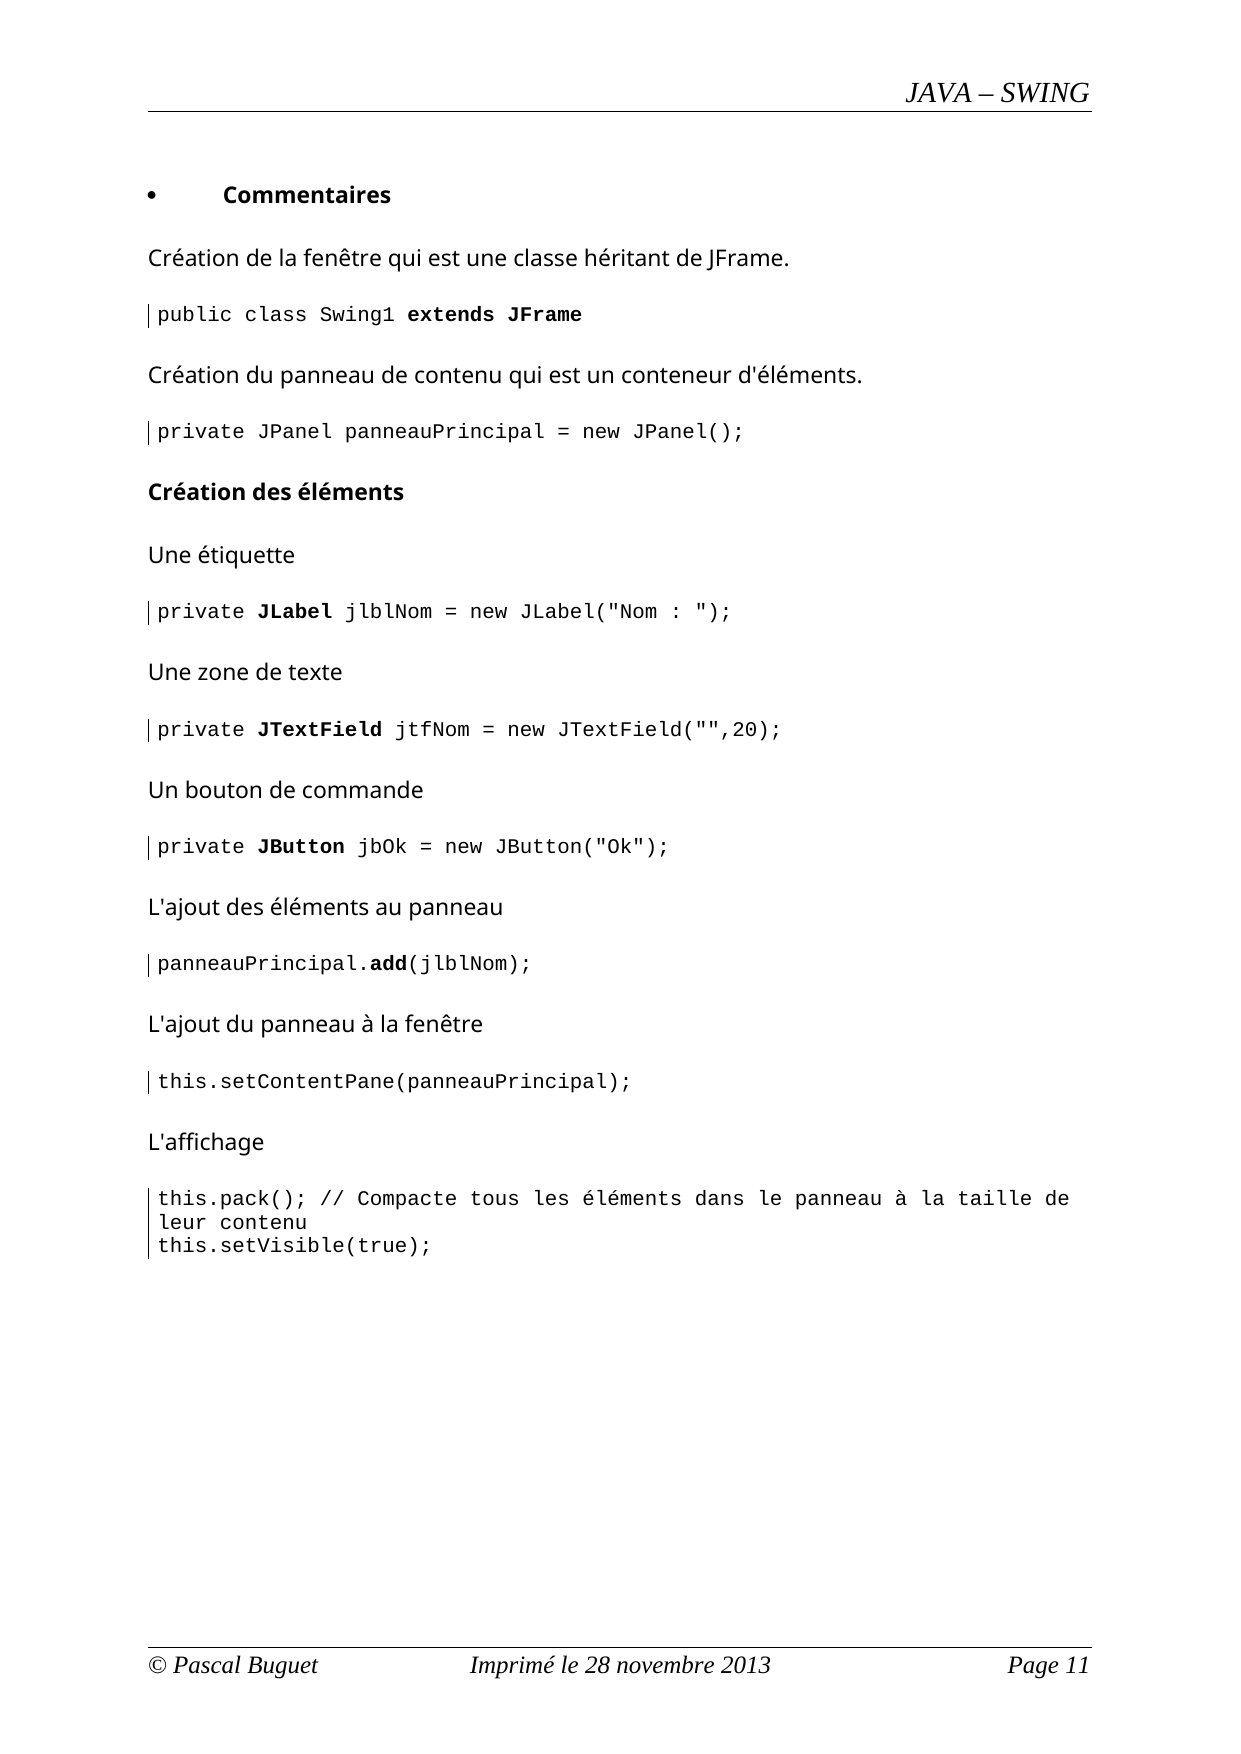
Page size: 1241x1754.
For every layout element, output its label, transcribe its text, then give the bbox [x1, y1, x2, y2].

text private JPanel panneauPrincipal = new JPanel(); [149, 421, 1092, 445]
text public class Swing1 extends JFrame [149, 304, 1092, 328]
text L'ajout des éléments au panneau [148, 891, 1092, 922]
text private JButton jbOk = new JButton("Ok"); [149, 836, 1092, 860]
list Commentaires [148, 179, 1092, 210]
text private JLabel jlblNom = new JLabel("Nom : "); [149, 601, 1092, 625]
text Un bouton de commande [148, 773, 1092, 805]
text L'ajout du panneau à la fenêtre [148, 1008, 1092, 1039]
text Une zone de texte [148, 656, 1092, 687]
text L'affichage [148, 1126, 1092, 1157]
text this.setVisible(true); [149, 1236, 1092, 1259]
text Création de la fenêtre qui est une classe héritant de JFrame. [148, 241, 1092, 273]
text Une étiquette [148, 539, 1092, 570]
text Création du panneau de contenu qui est un conteneur d'éléments. [148, 359, 1092, 390]
text private JTextField jtfNom = new JTextField("",20); [149, 719, 1092, 742]
text this.pack(); // Compacte tous les éléments dans le panneau à la taille de leur contenu [149, 1188, 1092, 1236]
text panneauPrincipal.add(jlblNom); [148, 953, 1092, 977]
text Création des éléments [148, 476, 1092, 507]
text this.setContentPane(panneauPrincipal); [149, 1071, 1092, 1094]
